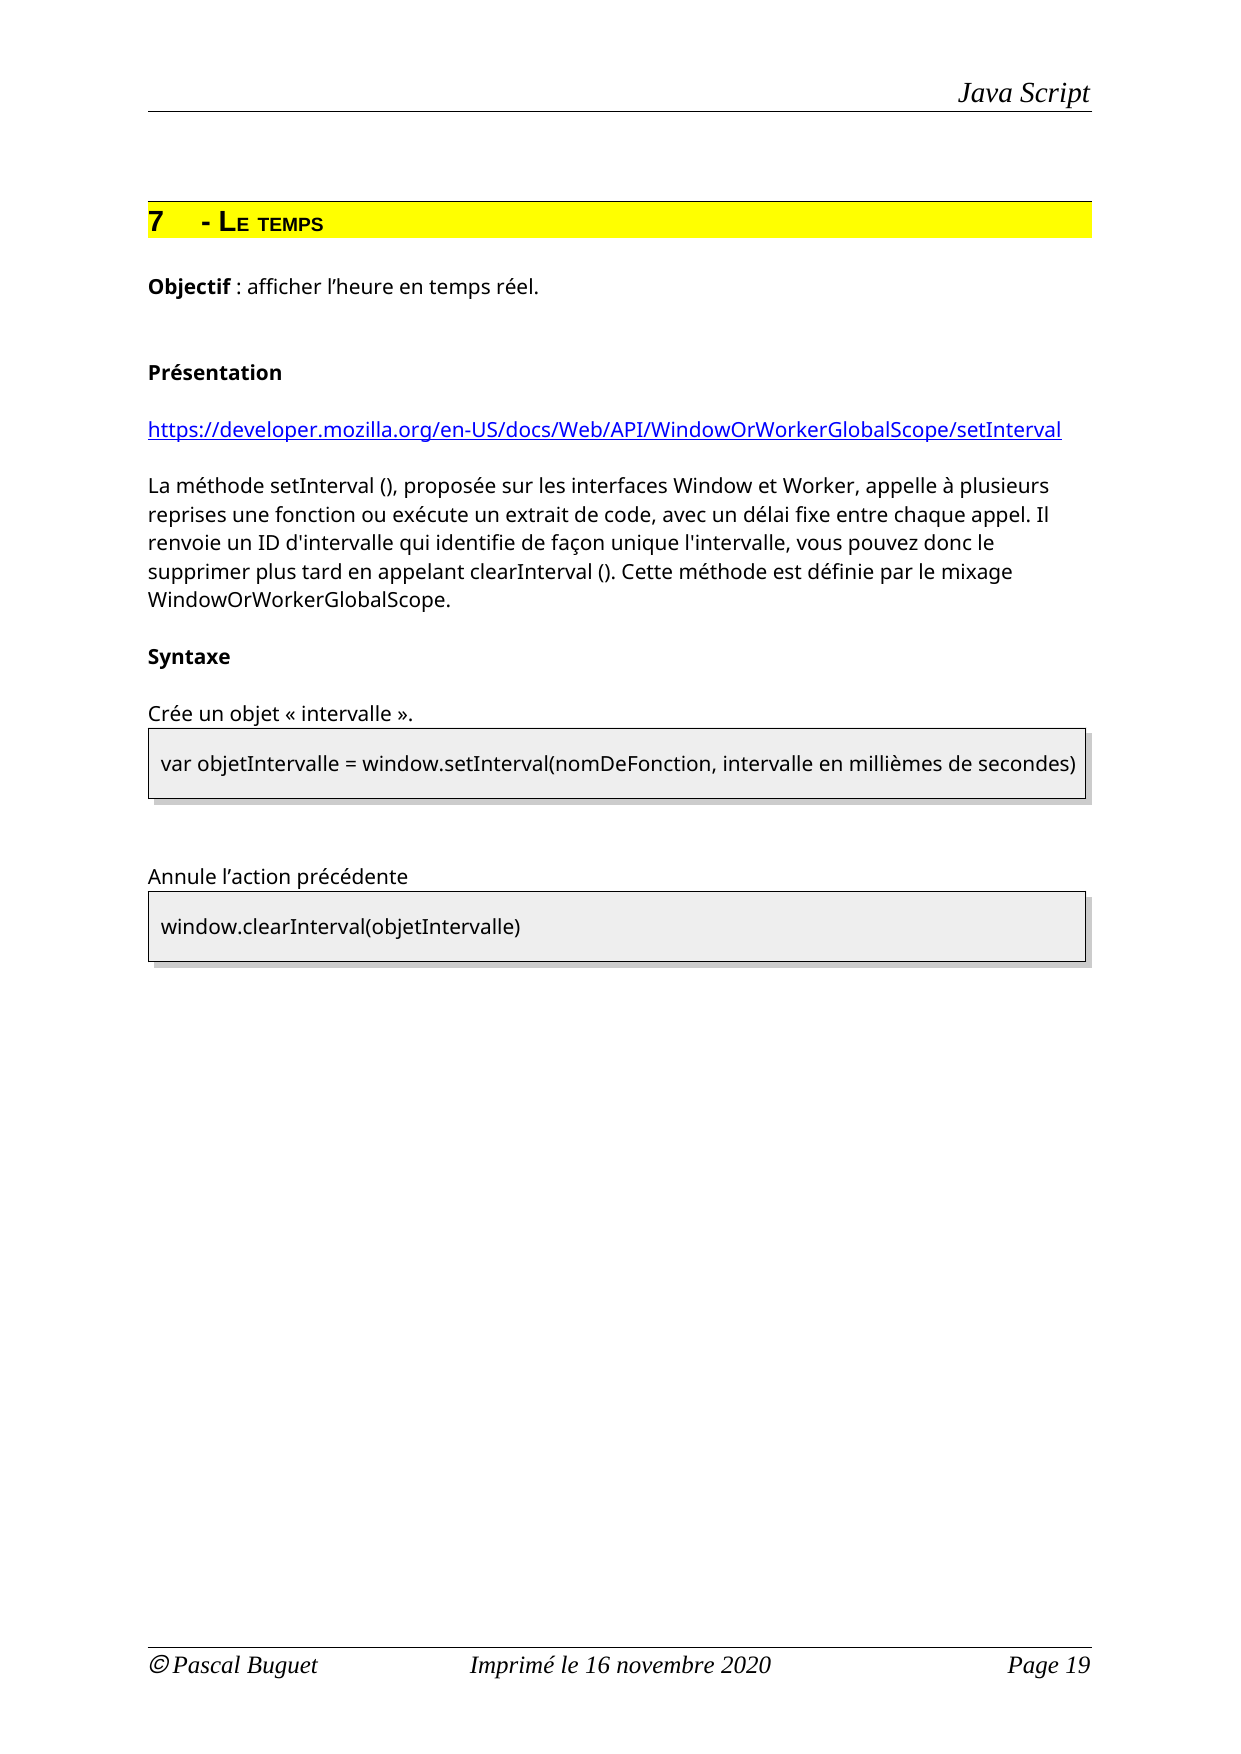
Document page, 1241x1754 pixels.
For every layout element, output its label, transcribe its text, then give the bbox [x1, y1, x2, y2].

text https://developer.mozilla.org/en-US/docs/Web/API/WindowOrWorkerGlobalScope/setInterval [148, 415, 1092, 443]
text Syntaxe [148, 642, 1092, 671]
text Objectif : afficher l’heure en temps réel. [148, 272, 1092, 301]
text var objetIntervalle = window.setInterval(nomDeFonction, intervalle en millièmes de secondes) [149, 729, 1085, 798]
text Présentation [148, 358, 1092, 386]
text window.clearInterval(objetIntervalle) [149, 892, 1085, 961]
text Annule l’action précédente [148, 862, 1092, 891]
text Crée un objet « intervalle ». [148, 699, 1092, 727]
subtitle - Le temps [148, 202, 1092, 238]
text La méthode setInterval (), proposée sur les interfaces Window et Worker, appelle à plusieurs reprises une fonction ou exécute un extrait de code, avec un délai fixe entre chaque appel. Il renvoie un ID d'intervalle qui identifie de façon unique l'intervalle, vous pouvez donc le supprimer plus tard en appelant clearInterval (). Cette méthode est définie par le mixage WindowOrWorkerGlobalScope. [148, 472, 1092, 614]
